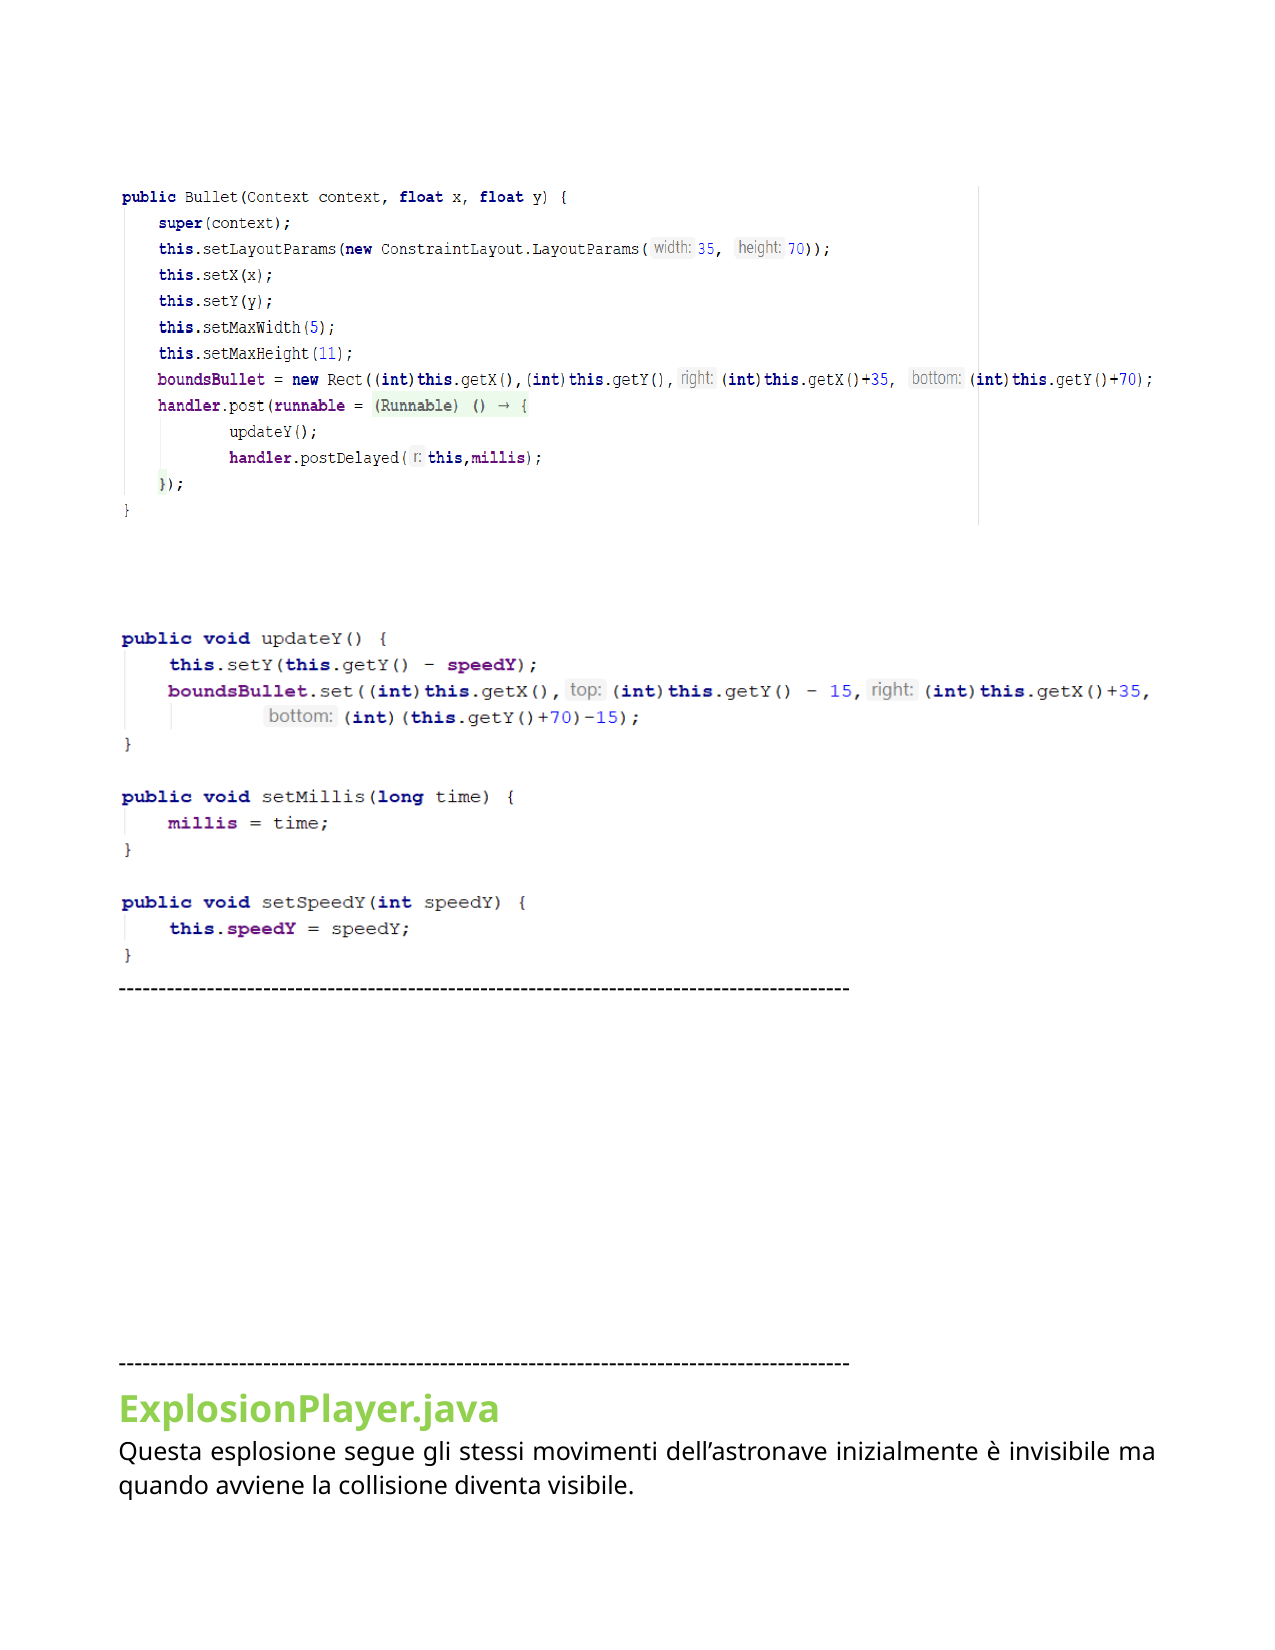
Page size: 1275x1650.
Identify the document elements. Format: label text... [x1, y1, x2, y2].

text Questa esplosione segue gli stessi movimenti dell’astronave inizialmente è invisibile ma quando avviene la collisione diventa visibile. [118, 1433, 1157, 1502]
text ------------------------------------------------------------------------------------------- [118, 970, 1157, 1004]
text ------------------------------------------------------------------------------------------- [118, 1344, 1157, 1378]
subtitle ExplosionPlayer.java [118, 1382, 1157, 1433]
